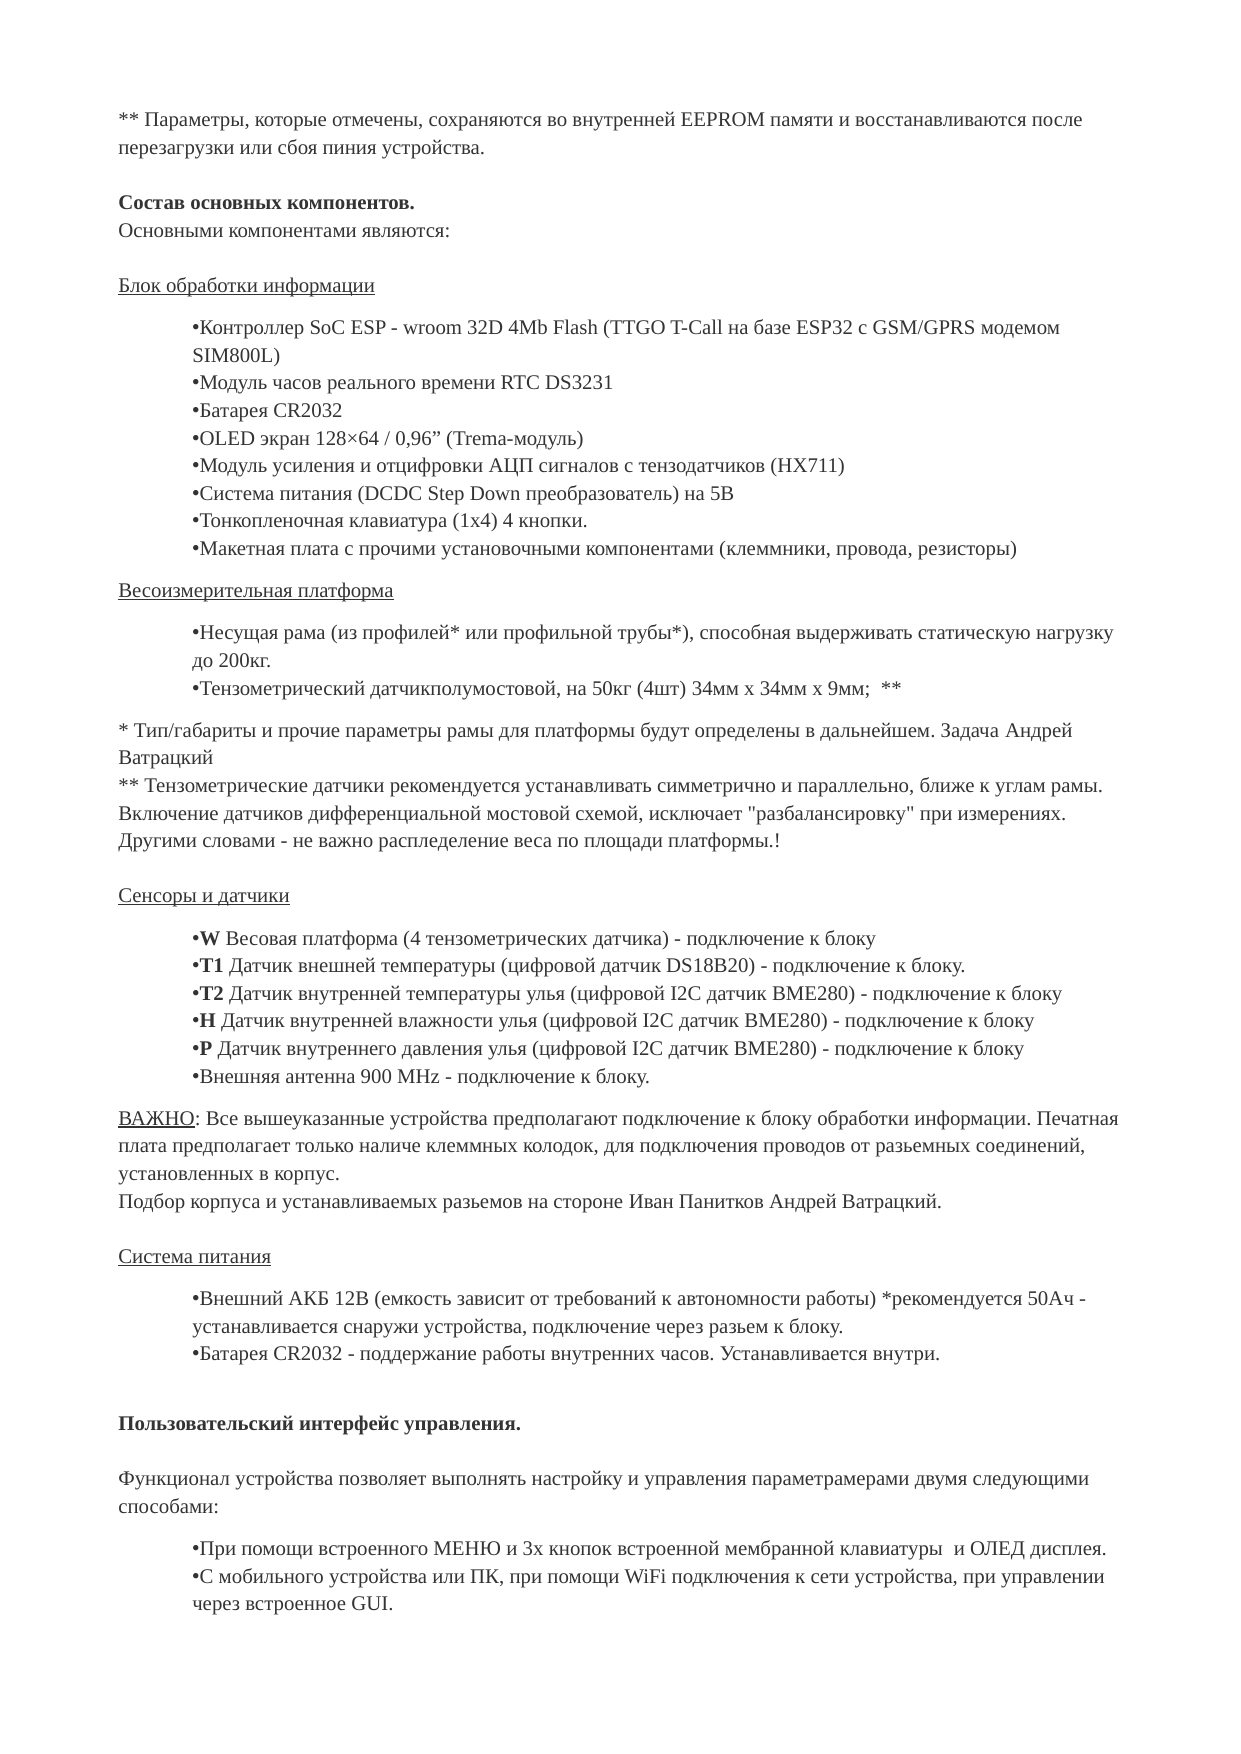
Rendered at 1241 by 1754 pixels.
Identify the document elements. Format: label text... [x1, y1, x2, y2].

list Модуль усиления и отцифровки АЦП сигналов с тензодатчиков (HX711) [118, 453, 1122, 477]
list При помощи встроенного МЕНЮ и 3х кнопок встроенной мембранной клавиатуры и ОЛЕД дисплея. [118, 1536, 1122, 1560]
list P Датчик внутреннего давления улья (цифровой I2C датчик BME280) - подключение к блоку [118, 1036, 1122, 1060]
list Батарея CR2032 - поддержание работы внутренних часов. Устанавливается внутри. [118, 1341, 1122, 1365]
list Система питания (DCDC Step Down преобразователь) на 5В [118, 481, 1122, 505]
list T2 Датчик внутренней температуры улья (цифровой I2C датчик BME280) - подключение к блоку [118, 981, 1122, 1005]
text ** Параметры, которые отмечены, сохраняются во внутренней EEPROM памяти и восстанавливаются после перезагрузки или сбоя пиния устройства. Состав основных компонентов. Основными компонентами являются: Блок обработки информации [118, 80, 1122, 297]
list Батарея CR2032 [118, 398, 1122, 422]
list T1 Датчик внешней температуры (цифровой датчик DS18B20) - подключение к блоку. [118, 953, 1122, 977]
list С мобильного устройства или ПК, при помощи WiFi подключения к сети устройства, при управлении через встроенное GUI. [118, 1563, 1122, 1615]
text ВАЖНО: Все вышеуказанные устройства предполагают подключение к блоку обработки информации. Печатная плата предполагает только наличе клеммных колодок, для подключения проводов от разьемных соединений, установленных в корпус. Подбор корпуса и устанавливаемых разьемов на стороне Иван Панитков Андрей Ватрацкий. Система питания [118, 1106, 1122, 1268]
list Внешняя антенна 900 MHz - подключение к блоку. [118, 1063, 1122, 1088]
list OLED экран 128×64 / 0,96” (Trema-модуль) [118, 426, 1122, 449]
list Внешний АКБ 12В (емкость зависит от требований к автономности работы) *рекомендуется 50Ач - устанавливается снаружи устройства, подключение через разьем к блоку. [118, 1286, 1122, 1338]
text * Тип/габариты и прочие параметры рамы для платформы будут определены в дальнейшем. Задача Андрей Ватрацкий ** Тензометрические датчики рекомендуется устанавливать симметрично и параллельно, ближе к углам рамы. Включение датчиков дифференциальной мостовой схемой, исключает "разбалансировку" при измерениях. Другими словами - не важно распледеление веса по площади платформы.! Сенсоры и датчики [118, 718, 1122, 907]
list Макетная плата с прочими установочными компонентами (клеммники, провода, резисторы) [118, 536, 1122, 560]
text Пользовательский интерфейс управления. Функционал устройства позволяет выполнять настройку и управления параметрамерами двумя следующими способами: [118, 1383, 1122, 1518]
list Несущая рама (из профилей* или профильной трубы*), способная выдерживать статическую нагрузку до 200кг. [118, 620, 1122, 672]
list Модуль часов реального времени RTC DS3231 [118, 370, 1122, 394]
list W Весовая платформа (4 тензометрических датчика) - подключение к блоку [118, 926, 1122, 949]
list Тензометрический датчикполумостовой, на 50кг (4шт) 34мм х 34мм х 9мм; ** [118, 676, 1122, 699]
list Контроллер SoC ESP - wroom 32D 4Mb Flash (TTGO T-Call на базе ESP32 c GSM/GPRS модемом SIM800L) [118, 315, 1122, 367]
list Тонкопленочная клавиатура (1х4) 4 кнопки. [118, 508, 1122, 532]
list H Датчик внутренней влажности улья (цифровой I2C датчик BME280) - подключение к блоку [118, 1008, 1122, 1032]
text Весоизмерительная платформа [118, 578, 1122, 602]
